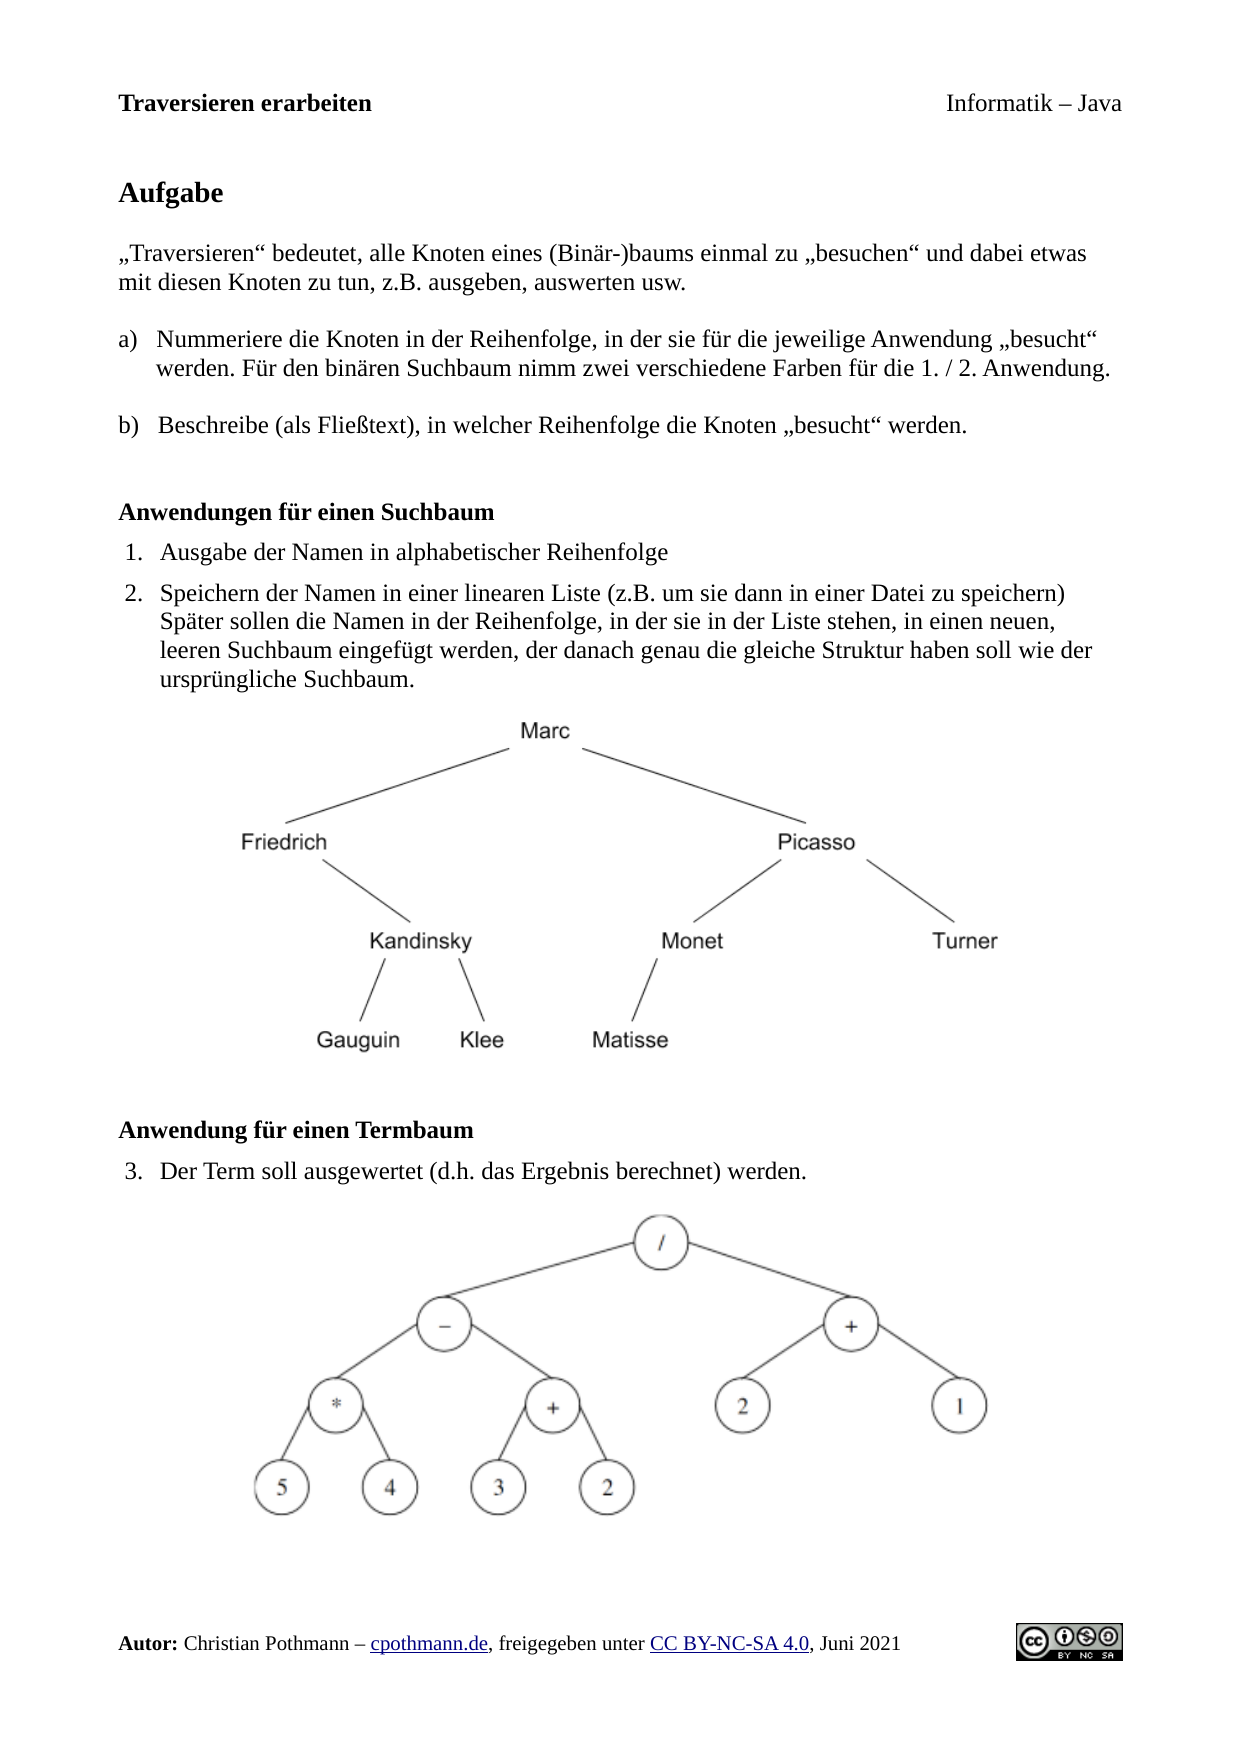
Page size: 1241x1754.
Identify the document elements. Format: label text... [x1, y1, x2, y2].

text Anwendungen für einen Suchbaum [118, 497, 1122, 525]
picture [251, 1213, 989, 1517]
list Speichern der Namen in einer linearen Liste (z.B. um sie dann in einer Datei zu speichern) Später sollen die Namen in der Reihenfolge, in der sie in der Liste stehen, in einen neuen, leeren Suchbaum eingefügt werden, der danach genau die gleiche Struktur haben soll wie der ursprüngliche Suchbaum. [118, 578, 1122, 693]
text a) Nummeriere die Knoten in der Reihenfolge, in der sie für die jeweilige Anwendung „besucht“ [118, 324, 1122, 353]
text Autor: Christian Pothmann – cpothmann.de, freigegeben unter CC BY-NC-SA 4.0, Juni 2021 [118, 1631, 1016, 1655]
text werden. Für den binären Suchbaum nimm zwei verschiedene Farben für die 1. / 2. Anwendung. [118, 353, 1122, 382]
text „Traversieren“ bedeutet, alle Knoten eines (Binär-)baums einmal zu „besuchen“ und dabei etwas mit diesen Knoten zu tun, z.B. ausgeben, auswerten usw. [118, 238, 1122, 295]
picture [241, 721, 999, 1087]
text Aufgabe [118, 176, 1122, 209]
list Der Term soll ausgewertet (d.h. das Ergebnis berechnet) werden. [118, 1156, 1122, 1184]
text Anwendung für einen Termbaum [118, 1115, 1122, 1144]
picture [1016, 1623, 1123, 1661]
text b) Beschreibe (als Fließtext), in welcher Reihenfolge die Knoten „besucht“ werden. [118, 410, 1122, 439]
list Ausgabe der Namen in alphabetischer Reihenfolge [118, 537, 1122, 566]
